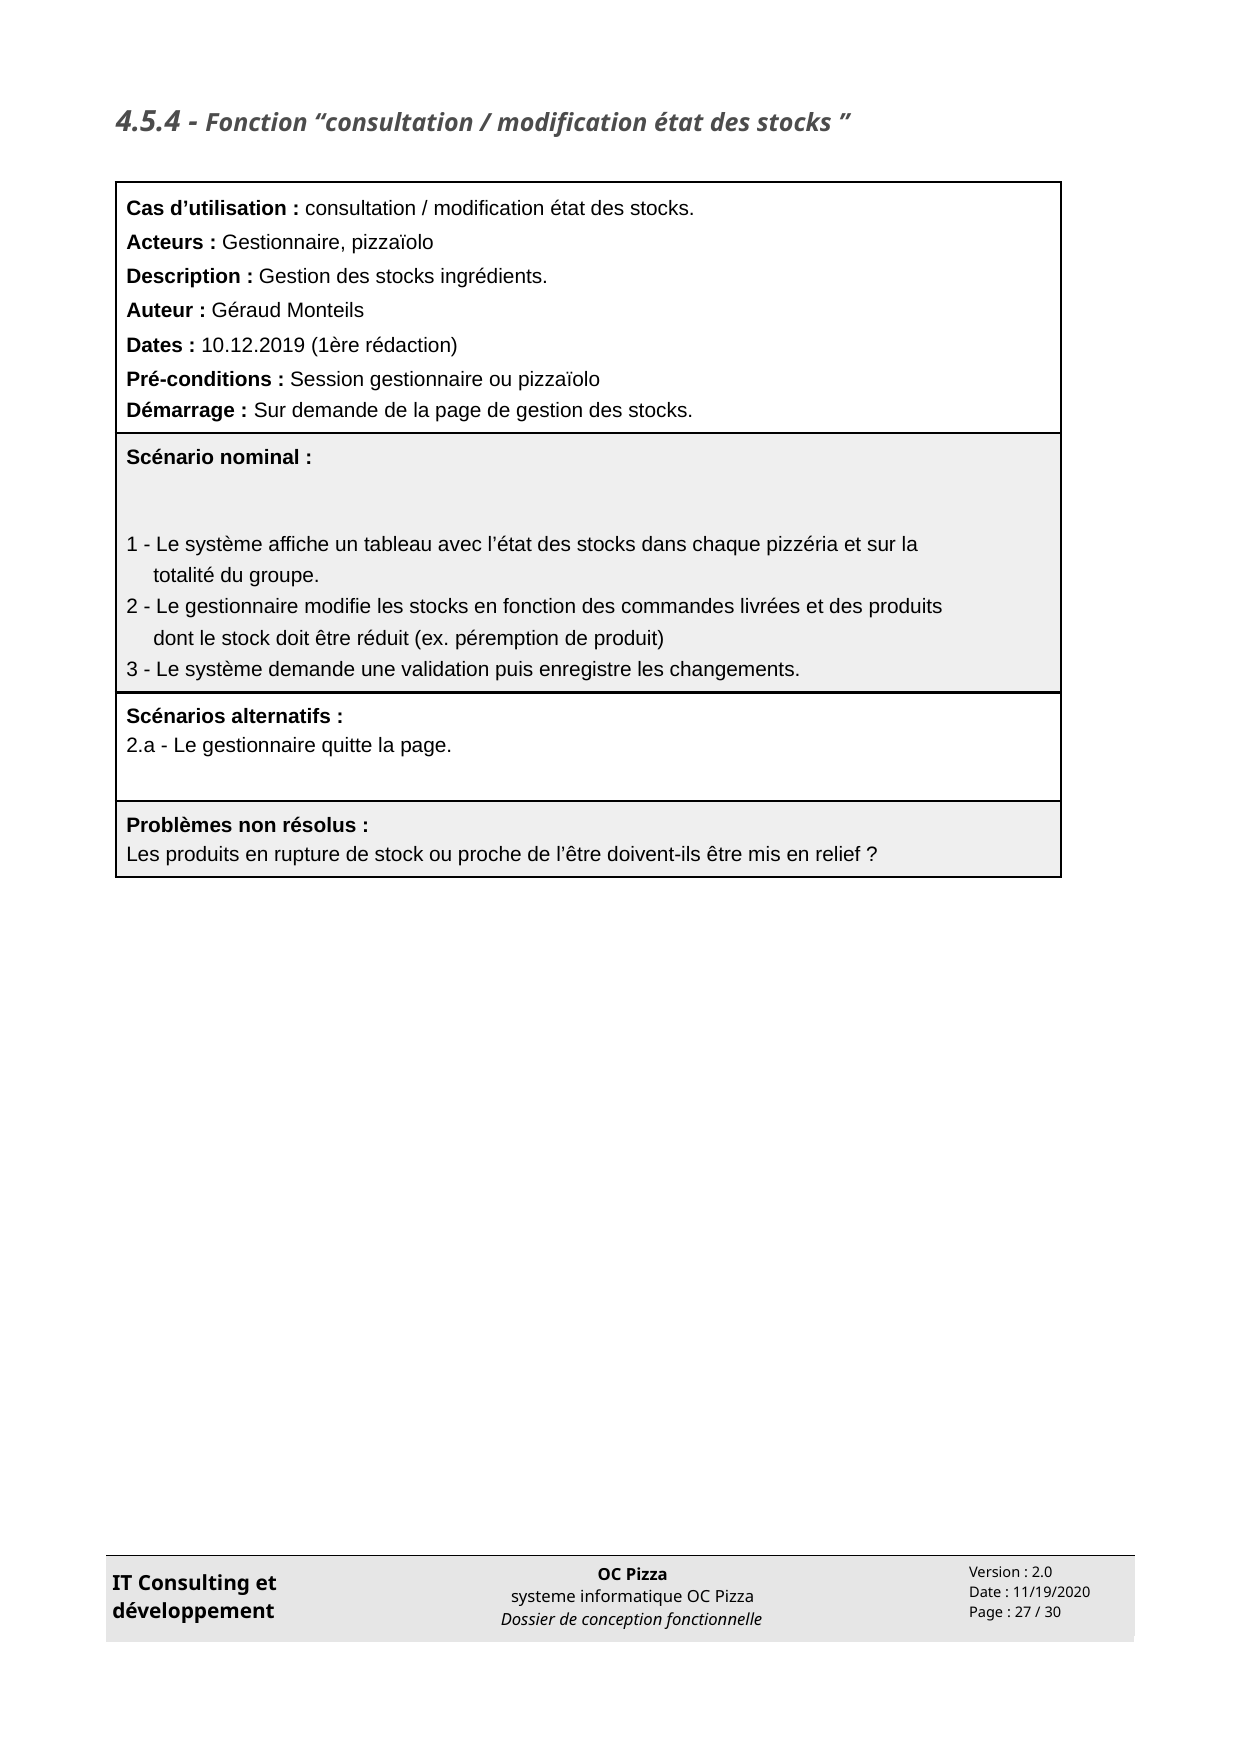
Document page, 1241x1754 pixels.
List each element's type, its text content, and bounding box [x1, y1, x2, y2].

table_cell Scénarios alternatifs : 2.a - Le gestionnaire quitte la page. [117, 694, 1060, 800]
table_cell Problèmes non résolus : Les produits en rupture de stock ou proche de l’être doivent-ils être mis en relief ? [117, 802, 1060, 876]
table_cell Scénario nominal : 1 - Le système affiche un tableau avec l’état des stocks dans chaque pizzéria et sur la totalité du groupe. 2 - Le gestionnaire modifie les stocks en fonction des commandes livrées et des produits dont le stock doit être réduit (ex. péremption de produit) 3 - Le système demande une validation puis enregistre les changements. [117, 434, 1060, 691]
table_header Cas d’utilisation : consultation / modification état des stocks. Acteurs : Gestionnaire, pizzaïolo Description : Gestion des stocks ingrédients. Auteur : Géraud Monteils Dates : 10.12.2019 (1ère rédaction) Pré-conditions : Session gestionnaire ou pizzaïolo Démarrage : Sur demande de la page de gestion des stocks. [117, 183, 1060, 432]
subtitle Fonction “consultation / modification état des stocks ” [116, 100, 1134, 140]
